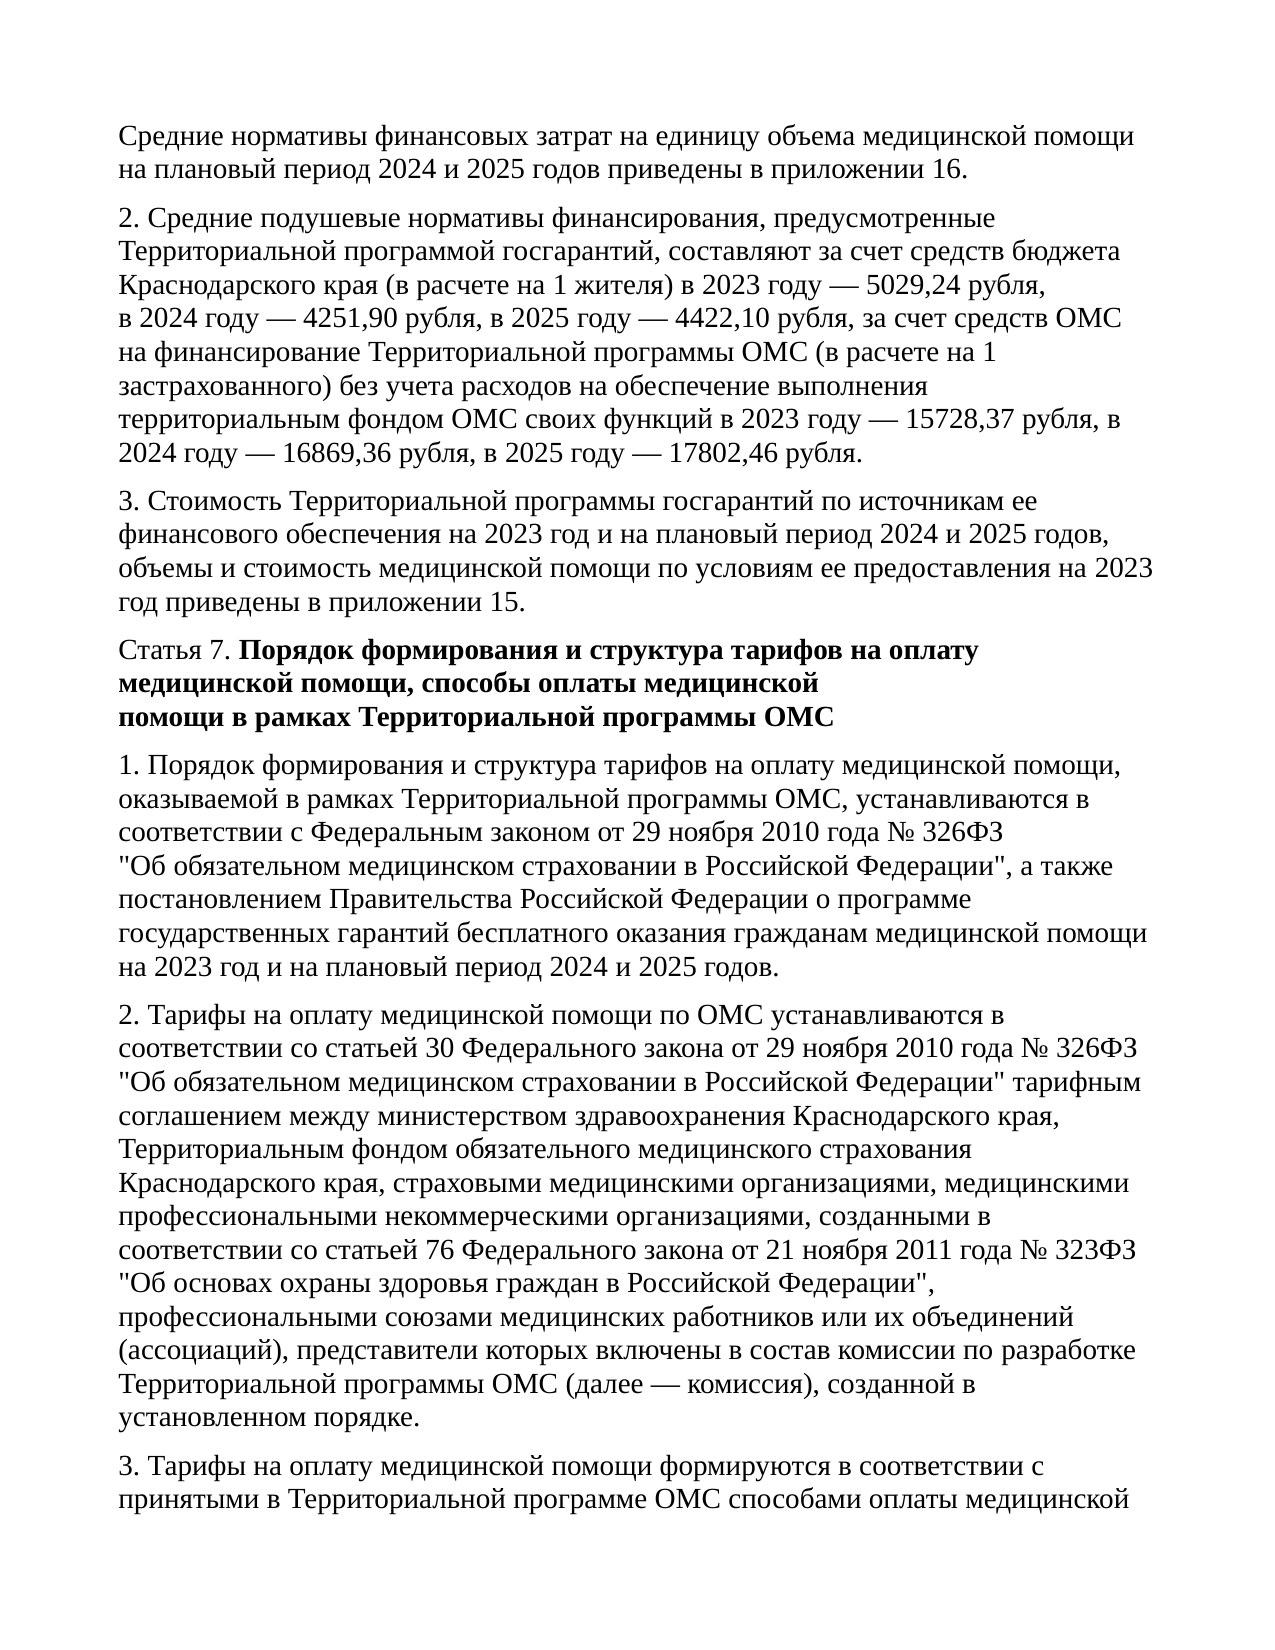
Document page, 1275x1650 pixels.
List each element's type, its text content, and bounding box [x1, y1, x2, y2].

text Статья 7. Порядок формирования и структура тарифов на оплату медицинской помощи, способы оплаты медицинской помощи в рамках Территориальной программы ОМС [118, 632, 1157, 733]
text 2. Тарифы на оплату медицинской помощи по ОМС устанавливаются в соответствии со статьей 30 Федерального закона от 29 ноября 2010 года № 326ФЗ "Об обязательном медицинском страховании в Российской Федерации" тарифным соглашением между министерством здравоохранения Краснодарского края, Территориальным фондом обязательного медицинского страхования Краснодарского края, страховыми медицинскими организациями, медицинскими профессиональными некоммерческими организациями, созданными в соответствии со статьей 76 Федерального закона от 21 ноября 2011 года № 323ФЗ "Об основах охраны здоровья граждан в Российской Федерации", профессиональными союзами медицинских работников или их объединений (ассоциаций), представители которых включены в состав комиссии по разработке Территориальной программы ОМС (далее — комиссия), созданной в установленном порядке. [118, 997, 1157, 1433]
text 2. Средние подушевые нормативы финансирования, предусмотренные Территориальной программой госгарантий, составляют за счет средств бюджета Краснодарского края (в расчете на 1 жителя) в 2023 году — 5029,24 рубля, в 2024 году — 4251,90 рубля, в 2025 году — 4422,10 рубля, за счет средств ОМС на финансирование Территориальной программы ОМС (в расчете на 1 застрахованного) без учета расходов на обеспечение выполнения территориальным фондом ОМС своих функций в 2023 году — 15728,37 рубля, в 2024 году — 16869,36 рубля, в 2025 году — 17802,46 рубля. [118, 200, 1157, 468]
text 1. Порядок формирования и структура тарифов на оплату медицинской помощи, оказываемой в рамках Территориальной программы ОМС, устанавливаются в соответствии с Федеральным законом от 29 ноября 2010 года № 326ФЗ "Об обязательном медицинском страховании в Российской Федерации", а также постановлением Правительства Российской Федерации о программе государственных гарантий бесплатного оказания гражданам медицинской помощи на 2023 год и на плановый период 2024 и 2025 годов. [118, 747, 1157, 982]
text 3. Тарифы на оплату медицинской помощи формируются в соответствии с принятыми в Территориальной программе ОМС способами оплаты медицинской [118, 1448, 1157, 1515]
text 3. Стоимость Территориальной программы госгарантий по источникам ее финансового обеспечения на 2023 год и на плановый период 2024 и 2025 годов, объемы и стоимость медицинской помощи по условиям ее предоставления на 2023 год приведены в приложении 15. [118, 483, 1157, 617]
text Средние нормативы финансовых затрат на единицу объема медицинской помощи на плановый период 2024 и 2025 годов приведены в приложении 16. [118, 118, 1157, 185]
